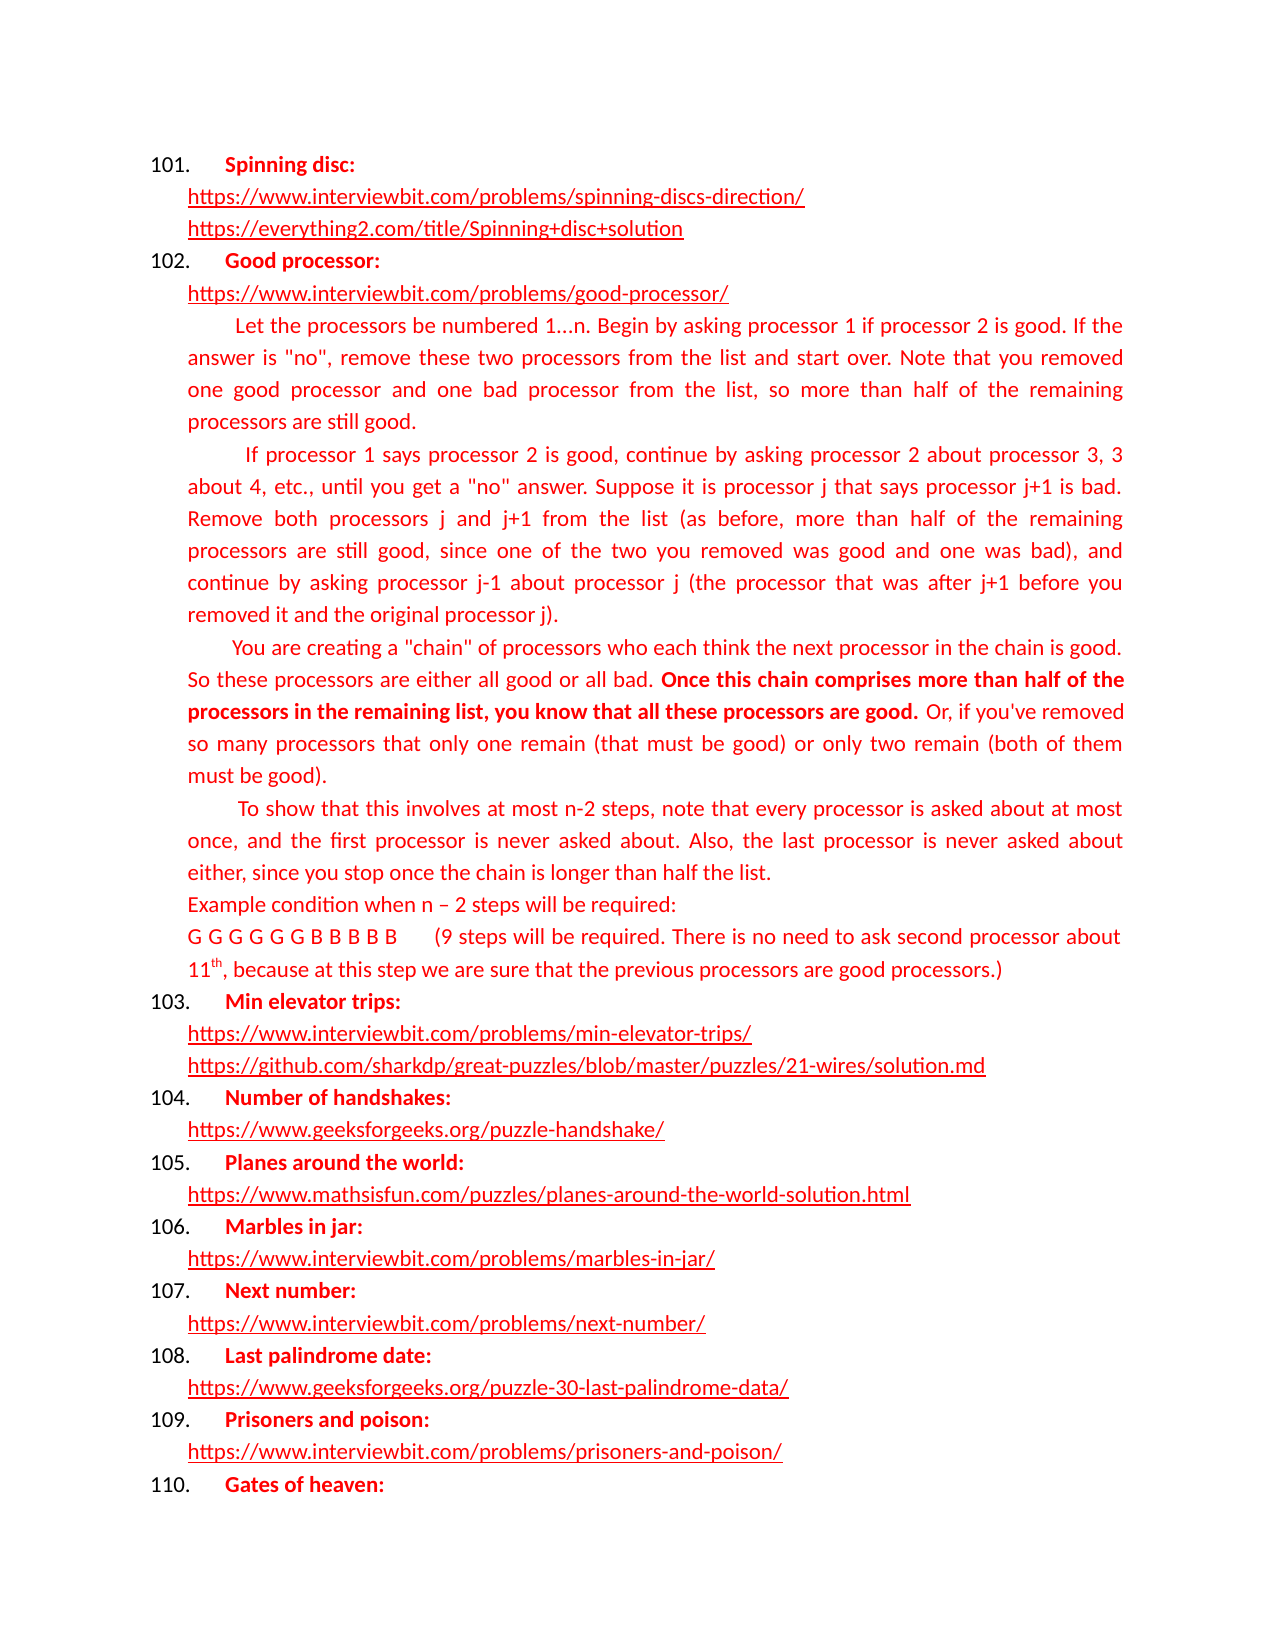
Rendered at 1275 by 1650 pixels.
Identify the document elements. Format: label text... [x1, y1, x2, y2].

list Good processor: [150, 247, 1125, 274]
list Number of handshakes: [150, 1083, 1125, 1111]
list Marbles in jar: [150, 1212, 1125, 1240]
list If processor 1 says processor 2 is good, continue by asking processor 2 about processor 3, 3 about 4, etc., until you get a "no" answer. Suppose it is processor j that says processor j+1 is bad. Remove both processors j and j+1 from the list (as before, more than half of the remaining processors are still good, since one of the two you removed was good and one was bad), and continue by asking processor j-1 about processor j (the processor that was after j+1 before you removed it and the original processor j). [150, 440, 1125, 629]
list Gates of heaven: [150, 1470, 1125, 1498]
list Spinning disc: [150, 150, 1125, 178]
list https://github.com/sharkdp/great-puzzles/blob/master/puzzles/21-wires/solution.md [150, 1051, 1125, 1079]
list G G G G G G B B B B B (9 steps will be required. There is no need to ask second processor about 11th, because at this step we are sure that the previous processors are good processors.) [150, 922, 1125, 983]
list Last palindrome date: [150, 1341, 1125, 1369]
list https://www.mathsisfun.com/puzzles/planes-around-the-world-solution.html [150, 1180, 1125, 1208]
list https://www.interviewbit.com/problems/next-number/ [150, 1309, 1125, 1337]
list Min elevator trips: [150, 987, 1125, 1015]
list Next number: [150, 1277, 1125, 1304]
list https://www.interviewbit.com/problems/prisoners-and-poison/ [150, 1437, 1125, 1466]
list Let the processors be numbered 1...n. Begin by asking processor 1 if processor 2 is good. If the answer is "no", remove these two processors from the list and start over. Note that you removed one good processor and one bad processor from the list, so more than half of the remaining processors are still good. [150, 311, 1125, 436]
list Example condition when n – 2 steps will be required: [150, 890, 1125, 918]
list https://www.interviewbit.com/problems/good-processor/ [150, 279, 1125, 307]
list Prisoners and poison: [150, 1405, 1125, 1433]
list https://www.interviewbit.com/problems/spinning-discs-direction/ [150, 182, 1125, 210]
list You are creating a "chain" of processors who each think the next processor in the chain is good. So these processors are either all good or all bad. Once this chain comprises more than half of the processors in the remaining list, you know that all these processors are good. Or, if you've removed so many processors that only one remain (that must be good) or only two remain (both of them must be good). [150, 633, 1125, 789]
list https://www.interviewbit.com/problems/min-elevator-trips/ [150, 1019, 1125, 1047]
list https://www.interviewbit.com/problems/marbles-in-jar/ [150, 1244, 1125, 1272]
list To show that this involves at most n-2 steps, note that every processor is asked about at most once, and the first processor is never asked about. Also, the last processor is never asked about either, since you stop once the chain is longer than half the list. [150, 794, 1125, 886]
list Planes around the world: [150, 1148, 1125, 1176]
list https://www.geeksforgeeks.org/puzzle-30-last-palindrome-data/ [150, 1373, 1125, 1401]
list https://everything2.com/title/Spinning+disc+solution [150, 214, 1125, 242]
list https://www.geeksforgeeks.org/puzzle-handshake/ [150, 1116, 1125, 1144]
